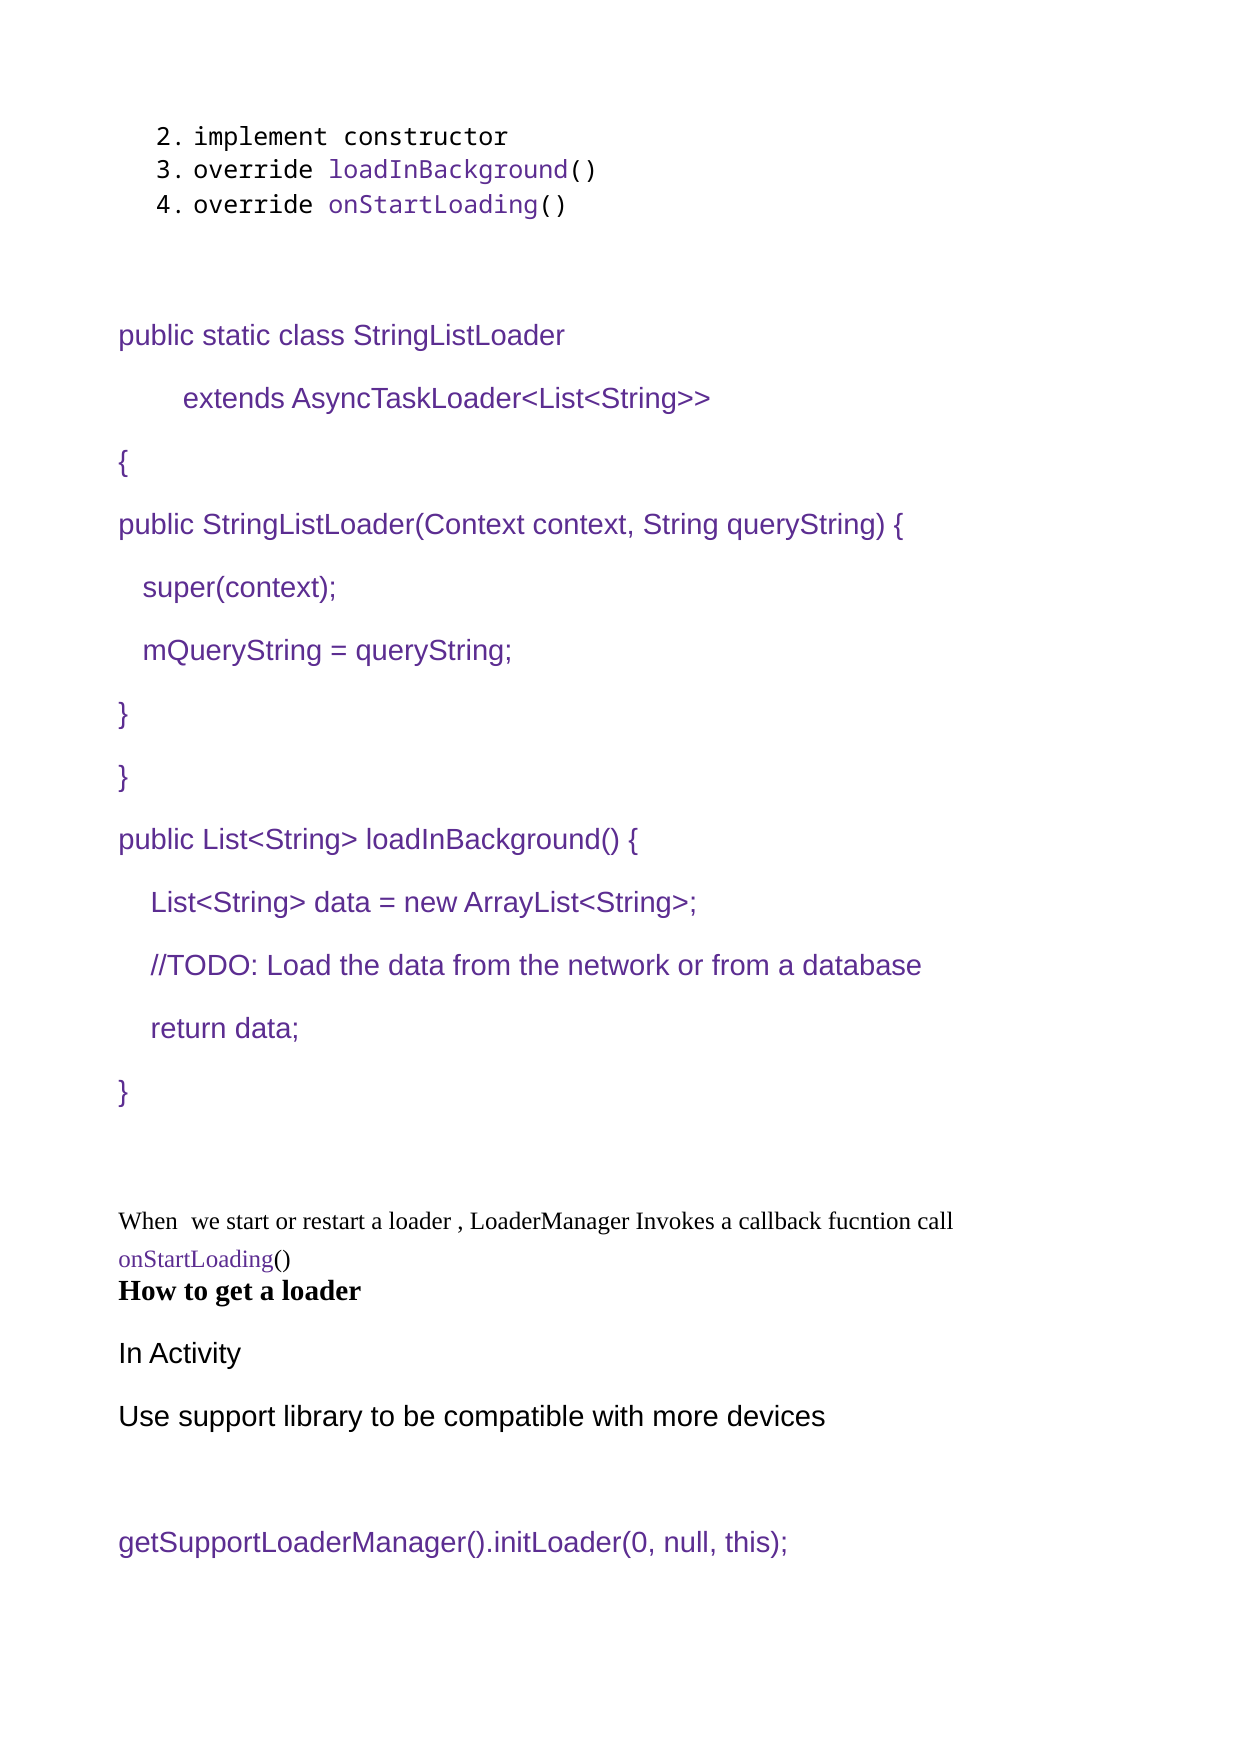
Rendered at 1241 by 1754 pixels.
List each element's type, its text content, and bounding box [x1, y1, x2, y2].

text List<String> data = new ArrayList<String>; [118, 885, 1122, 919]
text { [118, 444, 1122, 477]
list override loadInBackground() [156, 152, 1122, 186]
text super(context); [118, 570, 1122, 603]
text //TODO: Load the data from the network or from a database [118, 948, 1122, 982]
text Use support library to be compatible with more devices [118, 1399, 1122, 1432]
text getSupportLoaderManager().initLoader(0, null, this); [118, 1525, 1122, 1558]
text } [118, 1074, 1122, 1108]
text In Activity [118, 1336, 1122, 1369]
text public StringListLoader(Context context, String queryString) { [118, 507, 1122, 541]
text extends AsyncTaskLoader<List<String>> [118, 381, 1122, 414]
text return data; [118, 1011, 1122, 1045]
text public static class StringListLoader [118, 318, 1122, 351]
text } [118, 696, 1122, 729]
text public List<String> loadInBackground() { [118, 822, 1122, 856]
text How to get a loader [118, 1273, 1122, 1306]
list implement constructor [156, 118, 1122, 152]
text mQueryString = queryString; [118, 633, 1122, 667]
text } [118, 759, 1122, 793]
list override onStartLoading() [156, 186, 1122, 220]
text When we start or restart a loader , LoaderManager Invokes a callback fucntion call onStartLoading() [118, 1176, 1122, 1273]
